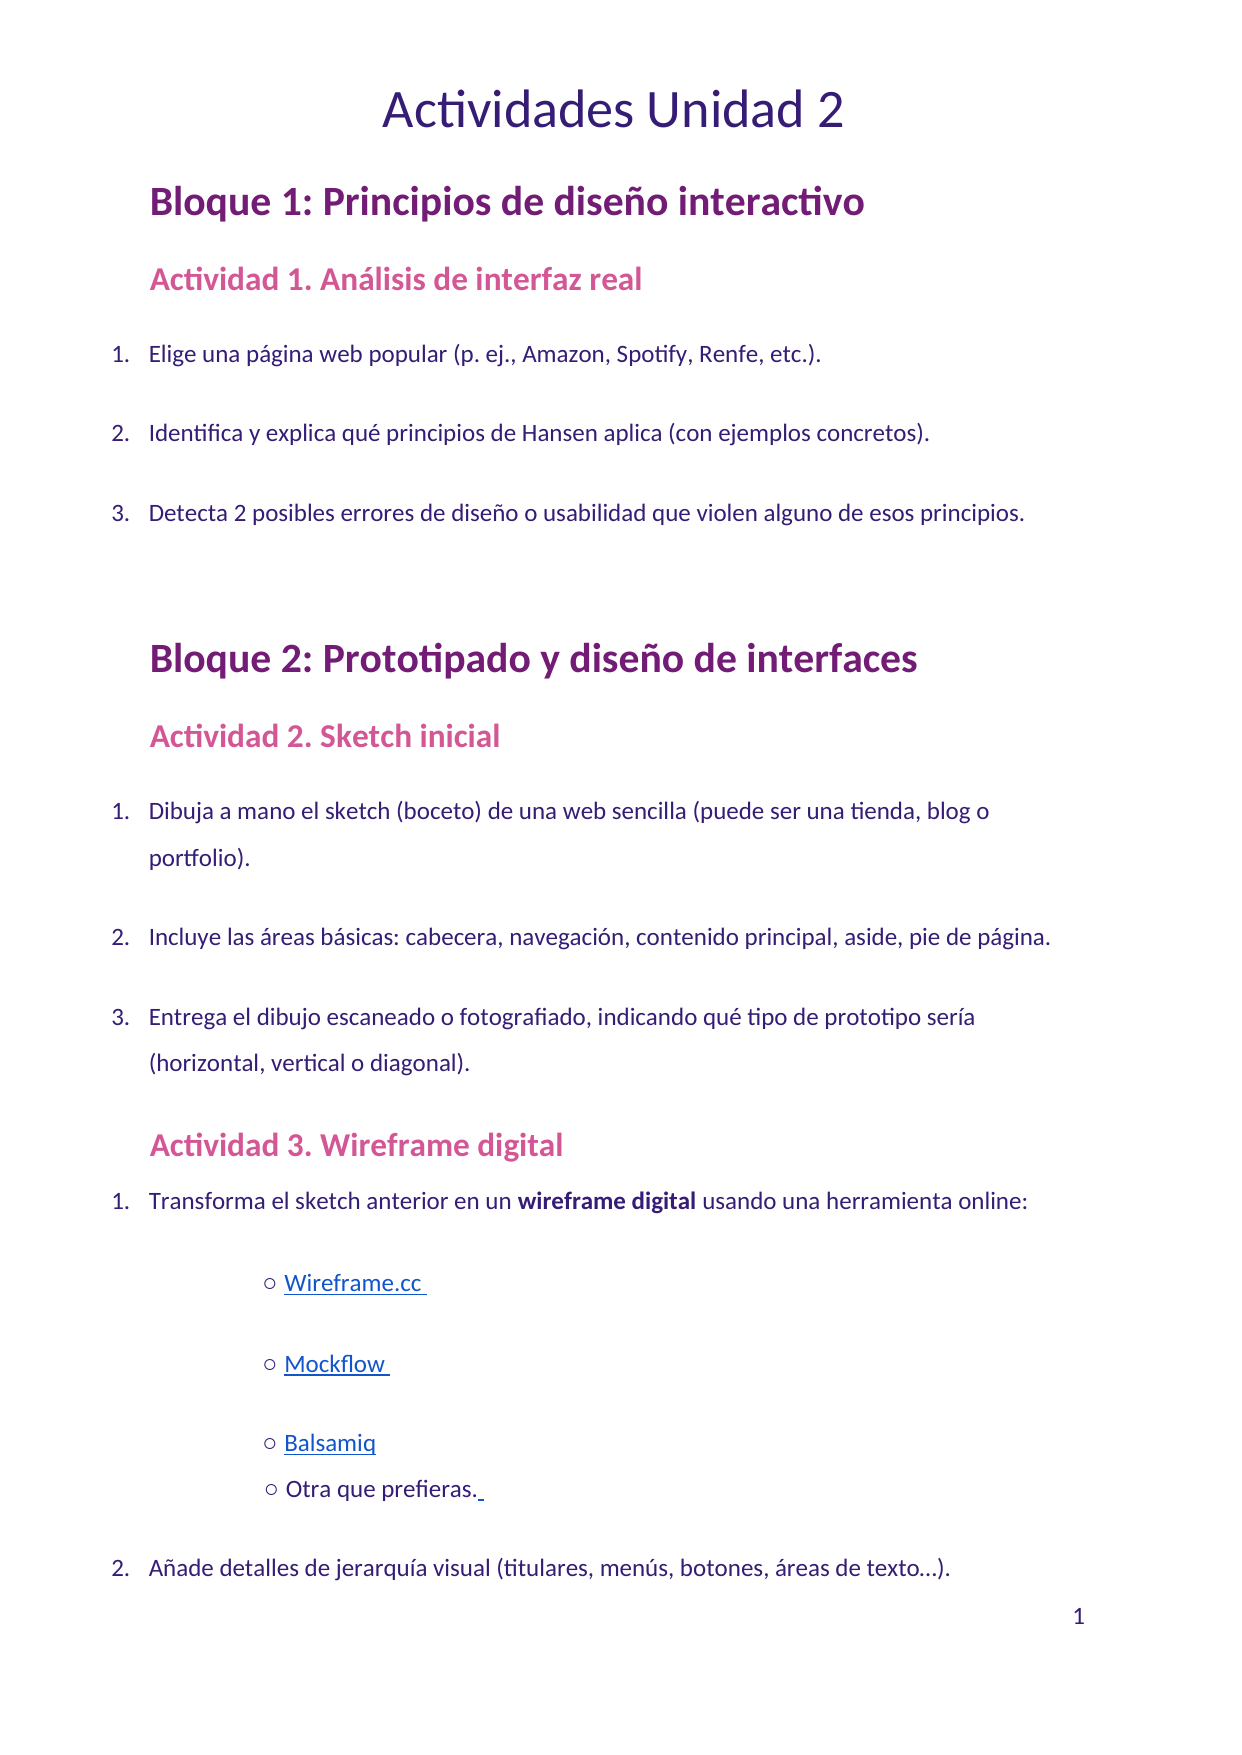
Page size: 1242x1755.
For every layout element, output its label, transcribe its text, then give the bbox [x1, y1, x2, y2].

text ○ Mockflow [262, 1348, 1089, 1379]
list Añade detalles de jerarquía visual (titulares, menús, botones, áreas de texto…). [111, 1552, 1089, 1583]
list Identifica y explica qué principios de Hansen aplica (con ejemplos concretos). [111, 417, 1089, 448]
subtitle Bloque 2: Prototipado y diseño de interfaces [149, 632, 1089, 682]
list Dibuja a mano el sketch (boceto) de una web sencilla (puede ser una tienda, blog o portfolio). [111, 795, 1089, 872]
list Transforma el sketch anterior en un wireframe digital usando una herramienta online: [111, 1185, 1089, 1216]
text Actividades Unidad 2 [151, 75, 1089, 141]
text ○ Balsamiq [262, 1428, 1089, 1458]
text ○ Otra que prefieras. [263, 1473, 1089, 1504]
text ○ Wireframe.cc [262, 1268, 1089, 1298]
list Incluye las áreas básicas: cabecera, navegación, contenido principal, aside, pie de página. [111, 921, 1089, 952]
subtitle Actividad 2. Sketch inicial [149, 715, 1089, 756]
subtitle Actividad 1. Análisis de interfaz real [149, 258, 1089, 298]
list Detecta 2 posibles errores de diseño o usabilidad que violen alguno de esos principios. [111, 497, 1089, 527]
subtitle Actividad 3. Wireframe digital [149, 1124, 1089, 1165]
list Entrega el dibujo escaneado o fotografiado, indicando qué tipo de prototipo sería (horizontal, vertical o diagonal). [111, 1001, 1089, 1078]
list Elige una página web popular (p. ej., Amazon, Spotify, Renfe, etc.). [111, 338, 1089, 369]
subtitle Bloque 1: Principios de diseño interactivo [149, 174, 1089, 225]
